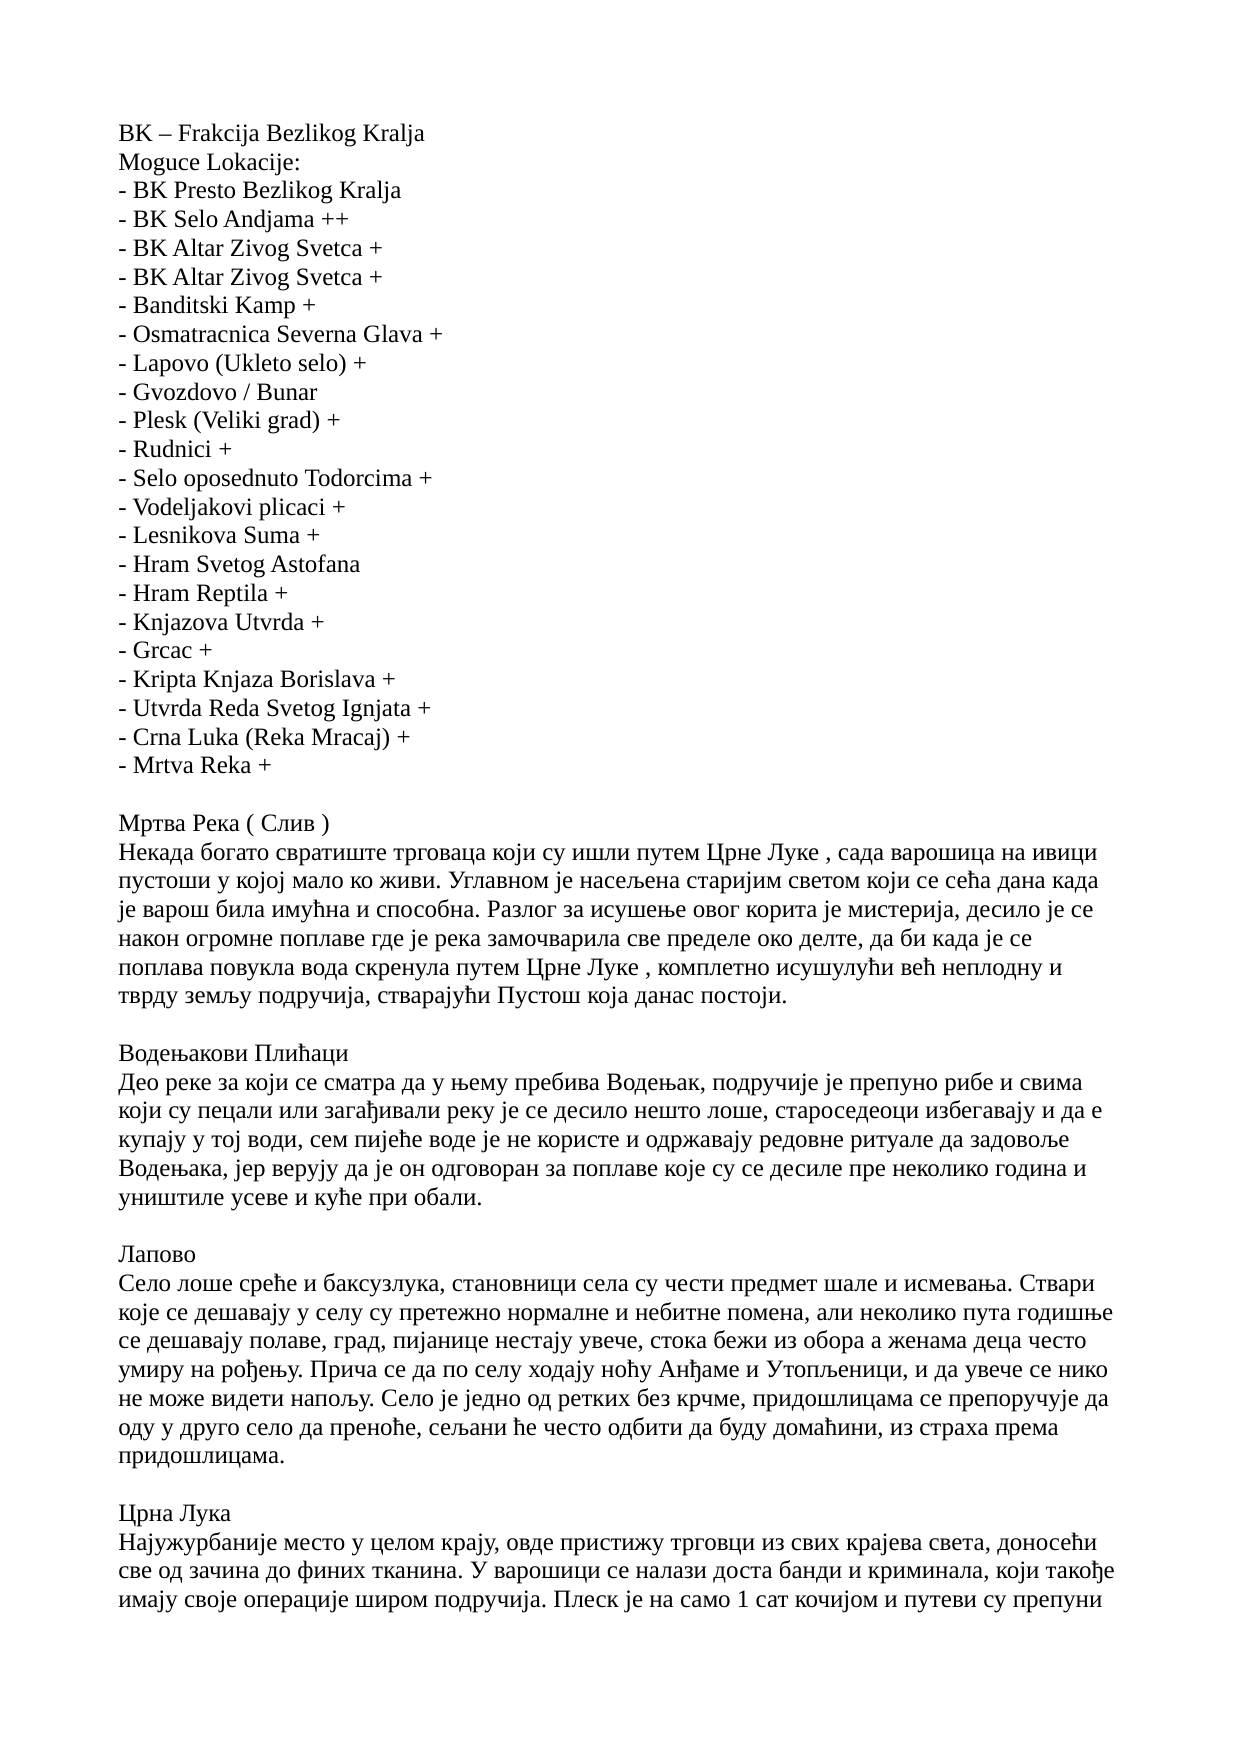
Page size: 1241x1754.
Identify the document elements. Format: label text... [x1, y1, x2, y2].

text - Gvozdovo / Bunar [118, 377, 1122, 406]
text - Crna Luka (Reka Mracaj) + [118, 722, 1122, 751]
text - Banditski Kamp + [118, 291, 1122, 319]
text Део реке за који се сматра да у њему пребива Водењак, подручије је препуно рибе и свима који су пецали или загађивали реку је се десило нешто лоше, староседеоци избегавају и да е купају у тој води, сем пијеће воде је не користе и одржавају редовне ритуале да задовоље Водењака, јер верују да је он одговоран за поплаве које су се десиле пре неколико година и уништиле усеве и куће при обали. [118, 1067, 1122, 1211]
text - BK Altar Zivog Svetca + [118, 233, 1122, 262]
text - Plesk (Veliki grad) + [118, 406, 1122, 434]
text - Rudnici + [118, 434, 1122, 463]
text - Osmatracnica Severna Glava + [118, 319, 1122, 348]
text Најужурбаније место у целом крају, овде пристижу трговци из свих крајева света, доносећи све од зачина до финих тканина. У варошици се налази доста банди и криминала, који такође имају своје операције широм подручија. Плеск је на само 1 сат кочијом и путеви су препуни [118, 1527, 1122, 1613]
text - Hram Reptila + [118, 578, 1122, 607]
text Лапово [118, 1239, 1122, 1268]
text - Lesnikova Suma + [118, 521, 1122, 549]
text BK – Frakcija Bezlikog Kralja [118, 118, 1122, 147]
text - Lapovo (Ukleto selo) + [118, 348, 1122, 377]
text - BK Altar Zivog Svetca + [118, 262, 1122, 291]
text Црна Лука [118, 1498, 1122, 1527]
text Moguce Lokacije: [118, 147, 1122, 176]
text - Grcac + [118, 636, 1122, 664]
text - Knjazova Utvrda + [118, 607, 1122, 636]
text Село лоше среће и баксузлука, становници села су чести предмет шале и исмевања. Ствари које се дешавају у селу су претежно нормалне и небитне помена, али неколико пута годишње се дешавају полаве, град, пијанице нестају увече, стока бежи из обора а женама деца често умиру на рођењу. Прича се да по селу ходају ноћу Анђаме и Утопљеници, и да увече се нико не може видети напољу. Село је једно од ретких без крчме, придошлицама се препоручује да оду у друго село да преноће, сељани ће често одбити да буду домаћини, из страха према придошлицама. [118, 1268, 1122, 1469]
text Водењакови Плићаци [118, 1038, 1122, 1067]
text - Hram Svetog Astofana [118, 549, 1122, 578]
text - Mrtva Reka + [118, 751, 1122, 779]
text - Utvrda Reda Svetog Ignjata + [118, 693, 1122, 722]
text - Vodeljakovi plicaci + [118, 492, 1122, 521]
text Мртва Река ( Слив ) [118, 808, 1122, 837]
text - Kripta Knjaza Borislava + [118, 664, 1122, 693]
text - Selo oposednuto Todorcima + [118, 463, 1122, 492]
text Некада богато свратиште трговаца који су ишли путем Црне Луке , сада варошица на ивици пустоши у којој мало ко живи. Углавном је насељена старијим светом који се сећа дана када је варош била имућна и способна. Разлог за исушење овог корита је мистерија, десило је се након огромне поплаве где је река замочварила све пределе око делте, да би када је се поплава повукла вода скренула путем Црне Луке , комплетно исушулући већ неплодну и тврду земљу подручија, стварајући Пустош која данас постоји. [118, 837, 1122, 1009]
text - BK Presto Bezlikog Kralja [118, 176, 1122, 204]
text - BK Selo Andjama ++ [118, 204, 1122, 233]
